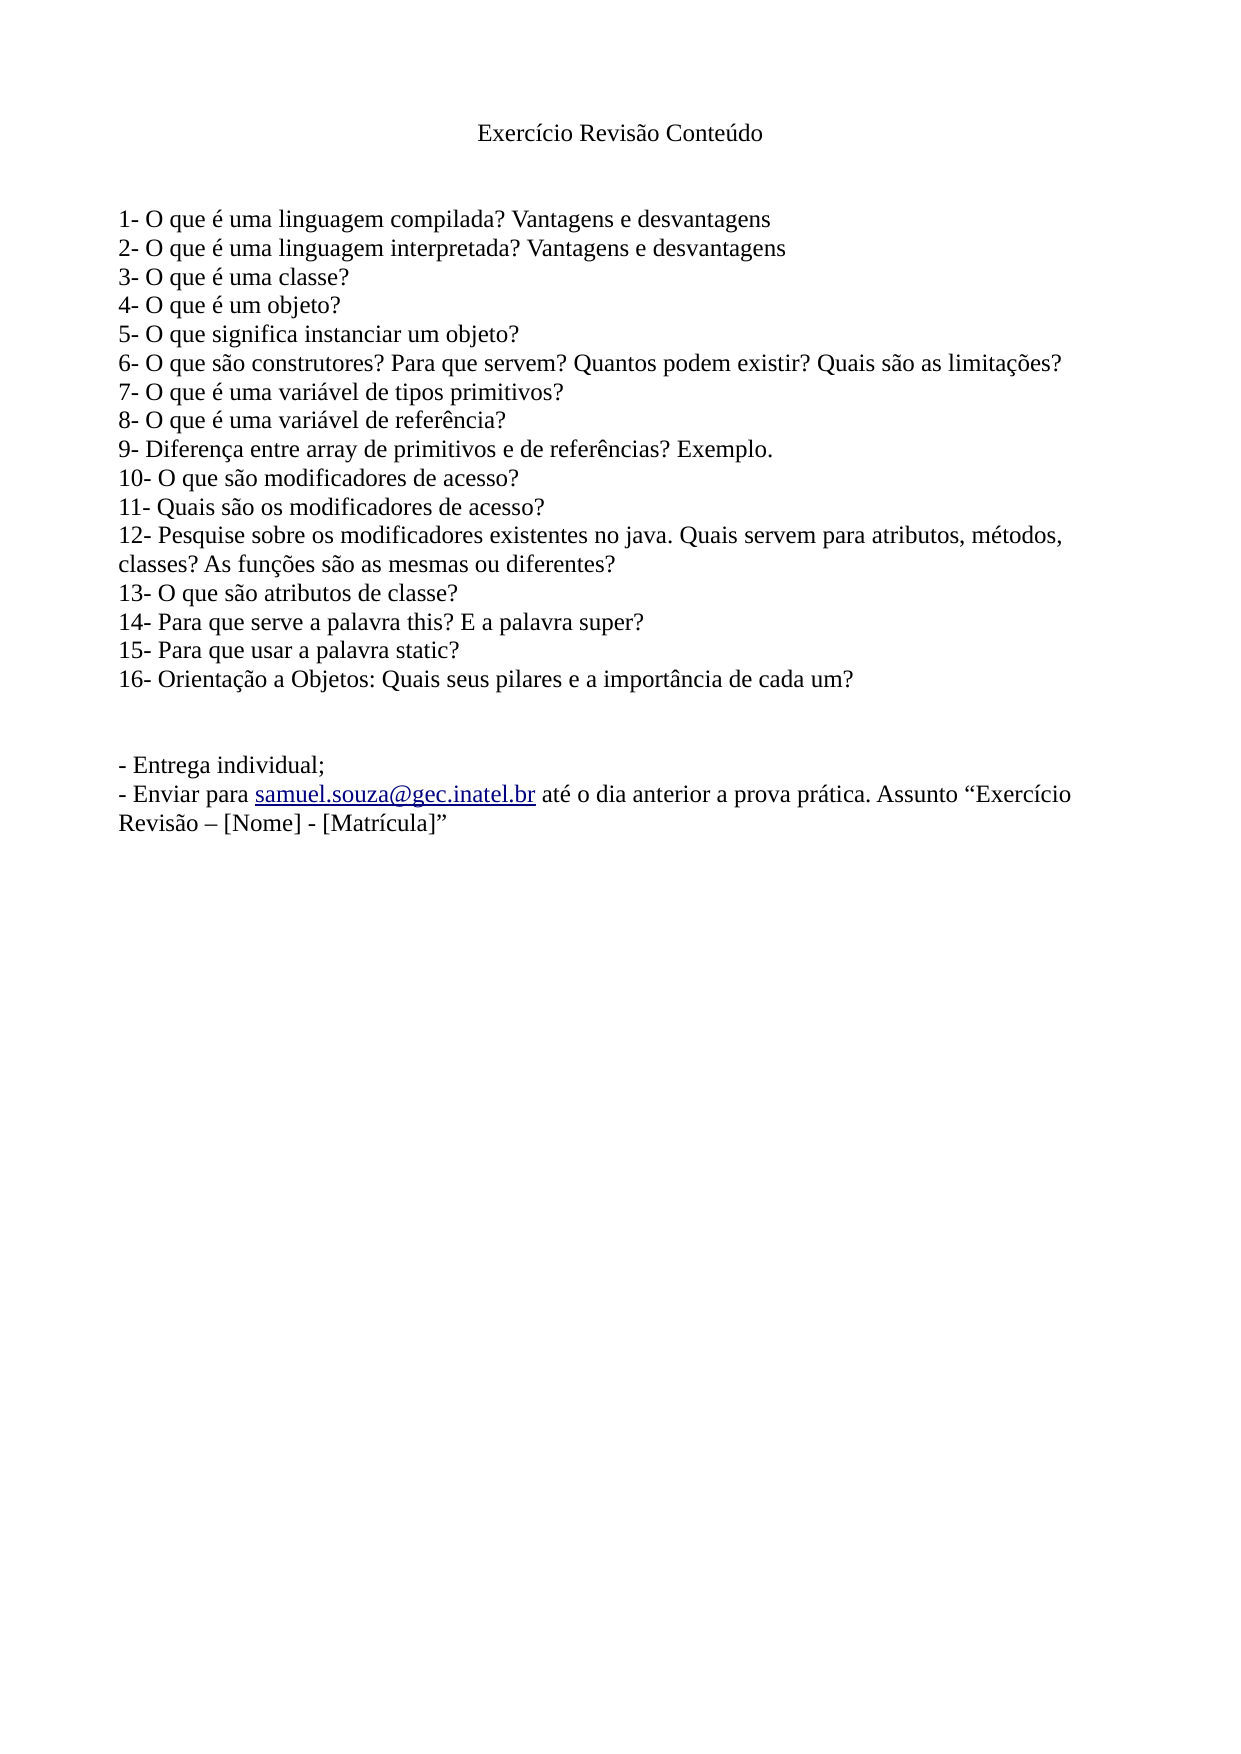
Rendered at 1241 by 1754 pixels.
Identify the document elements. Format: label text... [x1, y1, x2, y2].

text - Entrega individual; [118, 751, 1122, 779]
text 10- O que são modificadores de acesso? [118, 463, 1122, 492]
text 5- O que significa instanciar um objeto? [118, 319, 1122, 348]
text 4- O que é um objeto? [118, 291, 1122, 319]
text 9- Diferença entre array de primitivos e de referências? Exemplo. [118, 434, 1122, 463]
text 12- Pesquise sobre os modificadores existentes no java. Quais servem para atributos, métodos, classes? As funções são as mesmas ou diferentes? [118, 521, 1122, 578]
text 3- O que é uma classe? [118, 262, 1122, 291]
text 13- O que são atributos de classe? [118, 578, 1122, 607]
text 15- Para que usar a palavra static? [118, 636, 1122, 664]
text Exercício Revisão Conteúdo [118, 118, 1122, 147]
text 1- O que é uma linguagem compilada? Vantagens e desvantagens [118, 204, 1122, 233]
text 14- Para que serve a palavra this? E a palavra super? [118, 607, 1122, 636]
text 7- O que é uma variável de tipos primitivos? [118, 377, 1122, 406]
text 11- Quais são os modificadores de acesso? [118, 492, 1122, 521]
text 6- O que são construtores? Para que servem? Quantos podem existir? Quais são as limitações? [118, 348, 1122, 377]
text 8- O que é uma variável de referência? [118, 406, 1122, 434]
text - Enviar para samuel.souza@gec.inatel.br até o dia anterior a prova prática. Assunto “Exercício Revisão – [Nome] - [Matrícula]” [118, 779, 1122, 837]
text 16- Orientação a Objetos: Quais seus pilares e a importância de cada um? [118, 664, 1122, 693]
text 2- O que é uma linguagem interpretada? Vantagens e desvantagens [118, 233, 1122, 262]
